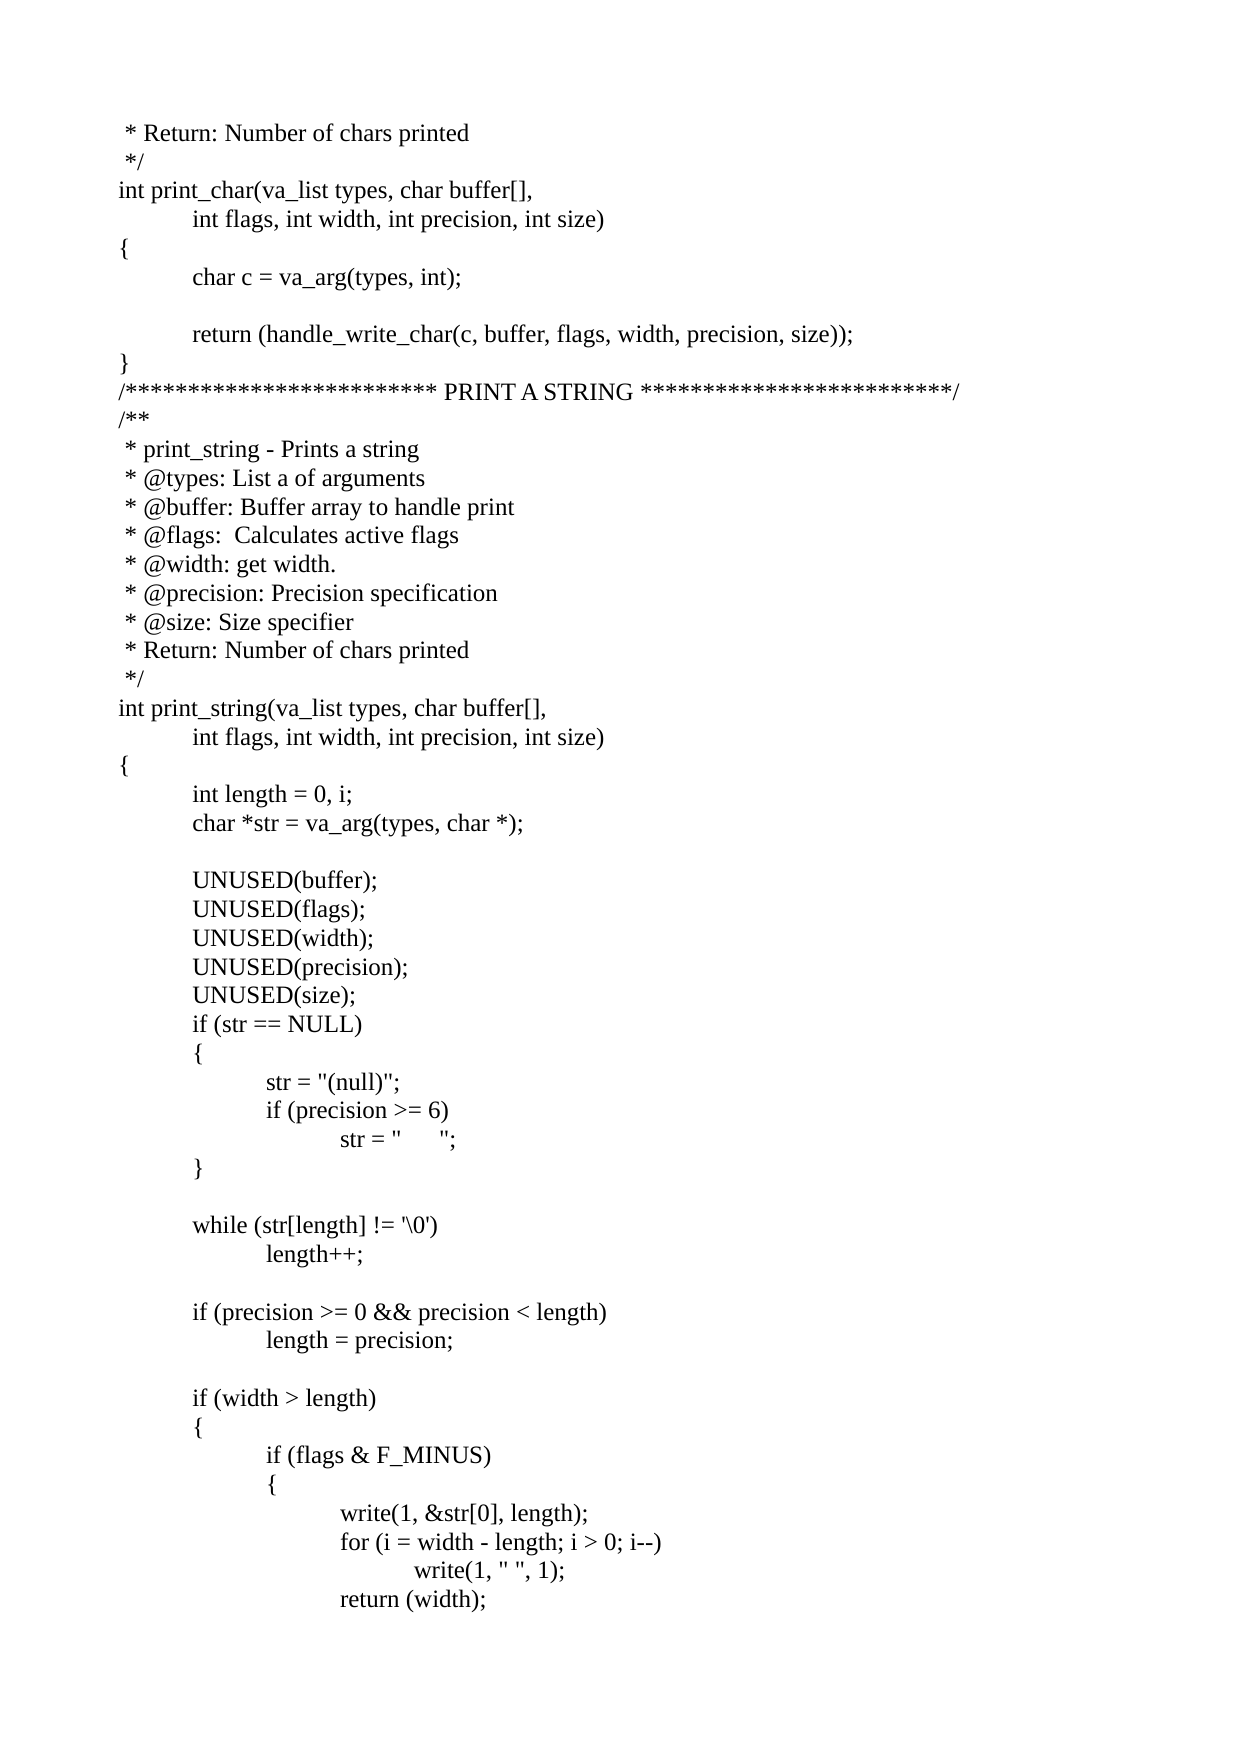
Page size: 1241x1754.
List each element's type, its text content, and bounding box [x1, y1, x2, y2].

text UNUSED(width); [118, 923, 1122, 952]
text return (handle_write_char(c, buffer, flags, width, precision, size)); [118, 319, 1122, 348]
text { [118, 233, 1122, 262]
text { [118, 751, 1122, 779]
text int print_string(va_list types, char buffer[], [118, 693, 1122, 722]
text int length = 0, i; [118, 779, 1122, 808]
text * @width: get width. [118, 549, 1122, 578]
text if (flags & F_MINUS) [118, 1441, 1122, 1469]
text * @precision: Precision specification [118, 578, 1122, 607]
text * @types: List a of arguments [118, 463, 1122, 492]
text UNUSED(precision); [118, 952, 1122, 981]
text */ [118, 147, 1122, 176]
text if (precision >= 0 && precision < length) [118, 1297, 1122, 1326]
text * Return: Number of chars printed [118, 636, 1122, 664]
text */ [118, 664, 1122, 693]
text * @size: Size specifier [118, 607, 1122, 636]
text write(1, " ", 1); [118, 1556, 1122, 1584]
text * @buffer: Buffer array to handle print [118, 492, 1122, 521]
text if (str == NULL) [118, 1009, 1122, 1038]
text if (precision >= 6) [118, 1096, 1122, 1124]
text } [118, 348, 1122, 377]
text * @flags: Calculates active flags [118, 521, 1122, 549]
text if (width > length) [118, 1383, 1122, 1412]
text * Return: Number of chars printed [118, 118, 1122, 147]
text while (str[length] != '\0') [118, 1211, 1122, 1239]
text str = " "; [118, 1124, 1122, 1153]
text * print_string - Prints a string [118, 434, 1122, 463]
text int flags, int width, int precision, int size) [118, 204, 1122, 233]
text int print_char(va_list types, char buffer[], [118, 176, 1122, 204]
text return (width); [118, 1584, 1122, 1613]
text { [118, 1038, 1122, 1067]
text int flags, int width, int precision, int size) [118, 722, 1122, 751]
text UNUSED(size); [118, 981, 1122, 1009]
text length = precision; [118, 1326, 1122, 1354]
text UNUSED(flags); [118, 894, 1122, 923]
text length++; [118, 1239, 1122, 1268]
text str = "(null)"; [118, 1067, 1122, 1096]
text UNUSED(buffer); [118, 866, 1122, 894]
text { [118, 1412, 1122, 1441]
text /************************* PRINT A STRING *************************/ [118, 377, 1122, 406]
text for (i = width - length; i > 0; i--) [118, 1527, 1122, 1556]
text char c = va_arg(types, int); [118, 262, 1122, 291]
text write(1, &str[0], length); [118, 1498, 1122, 1527]
text } [118, 1153, 1122, 1182]
text char *str = va_arg(types, char *); [118, 808, 1122, 837]
text { [118, 1469, 1122, 1498]
text /** [118, 406, 1122, 434]
